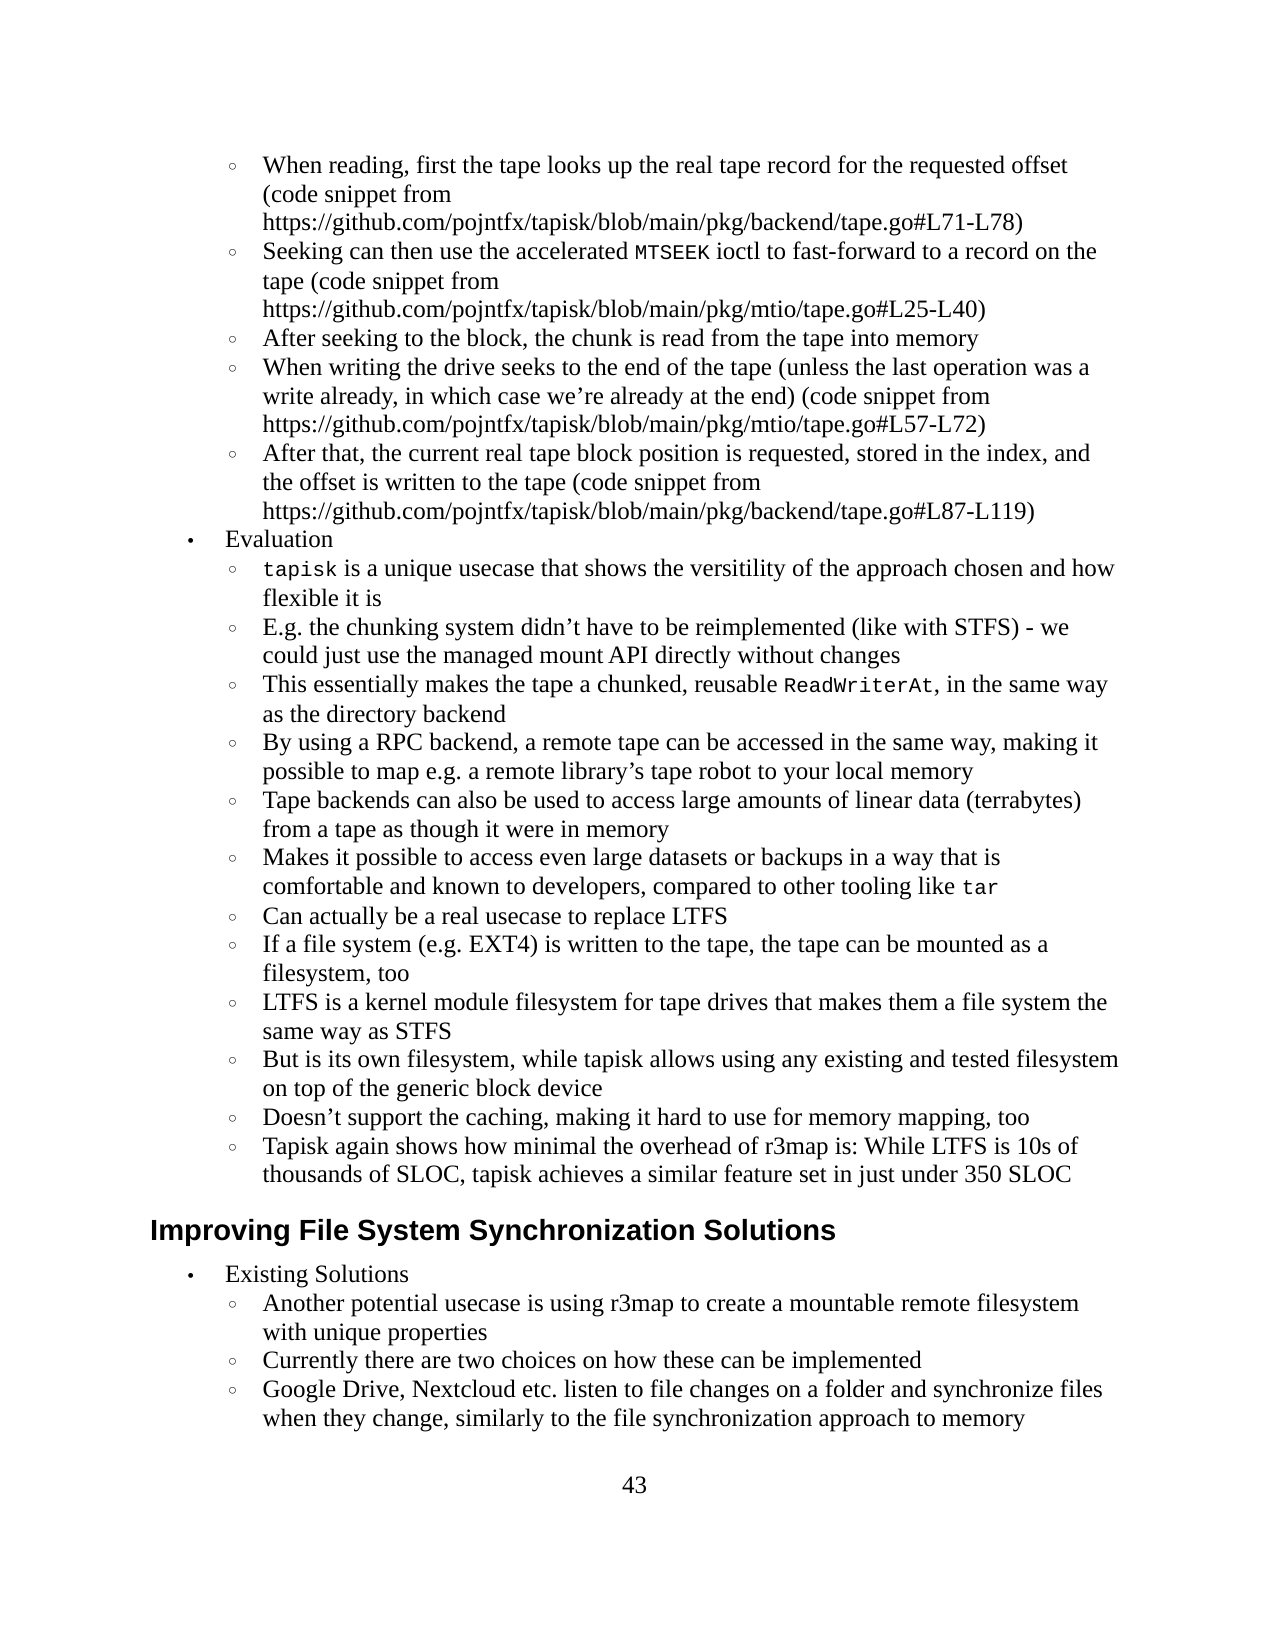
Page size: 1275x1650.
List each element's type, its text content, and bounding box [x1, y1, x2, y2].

list Google Drive, Nextcloud etc. listen to file changes on a folder and synchronize files when they change, similarly to the file synchronization approach to memory [225, 1374, 1125, 1432]
list Tape backends can also be used to access large amounts of linear data (terrabytes) from a tape as though it were in memory [225, 785, 1125, 842]
list By using a RPC backend, a remote tape can be accessed in the same way, making it possible to map e.g. a remote library’s tape robot to your local memory [225, 727, 1125, 785]
list After that, the current real tape block position is requested, stored in the index, and the offset is written to the tape (code snippet from https://github.com/pojntfx/tapisk/blob/main/pkg/backend/tape.go#L87-L119) [225, 438, 1125, 524]
list After seeking to the block, the chunk is read from the tape into memory [225, 323, 1125, 352]
list But is its own filesystem, while tapisk allows using any existing and tested filesystem on top of the generic block device [225, 1044, 1125, 1102]
subtitle Improving File System Synchronization Solutions [150, 1213, 1125, 1247]
list Makes it possible to access even large datasets or backups in a way that is comfortable and known to developers, compared to other tooling like tar [225, 842, 1125, 901]
list Currently there are two choices on how these can be implemented [225, 1346, 1125, 1374]
list Tapisk again shows how minimal the overhead of r3map is: While LTFS is 10s of thousands of SLOC, tapisk achieves a similar feature set in just under 350 SLOC [225, 1131, 1125, 1188]
list When reading, first the tape looks up the real tape record for the requested offset (code snippet from https://github.com/pojntfx/tapisk/blob/main/pkg/backend/tape.go#L71-L78) [225, 150, 1125, 236]
list When writing the drive seeks to the end of the tape (unless the last operation was a write already, in which case we’re already at the end) (code snippet from https://github.com/pojntfx/tapisk/blob/main/pkg/mtio/tape.go#L57-L72) [225, 352, 1125, 438]
list If a file system (e.g. EXT4) is written to the tape, the tape can be mounted as a filesystem, too [225, 929, 1125, 987]
list LTFS is a kernel module filesystem for tape drives that makes them a file system the same way as STFS [225, 987, 1125, 1044]
list Doesn’t support the caching, making it hard to use for memory mapping, too [225, 1102, 1125, 1131]
list tapisk is a unique usecase that shows the versitility of the approach chosen and how flexible it is [225, 553, 1125, 612]
list Evaluation [187, 524, 1125, 553]
list Existing Solutions [187, 1259, 1125, 1288]
list Can actually be a real usecase to replace LTFS [225, 901, 1125, 929]
list This essentially makes the tape a chunked, reusable ReadWriterAt, in the same way as the directory backend [225, 669, 1125, 727]
list Another potential usecase is using r3map to create a mountable remote filesystem with unique properties [225, 1288, 1125, 1346]
list E.g. the chunking system didn’t have to be reimplemented (like with STFS) - we could just use the managed mount API directly without changes [225, 612, 1125, 669]
list Seeking can then use the accelerated MTSEEK ioctl to fast-forward to a record on the tape (code snippet from https://github.com/pojntfx/tapisk/blob/main/pkg/mtio/tape.go#L25-L40) [225, 236, 1125, 323]
